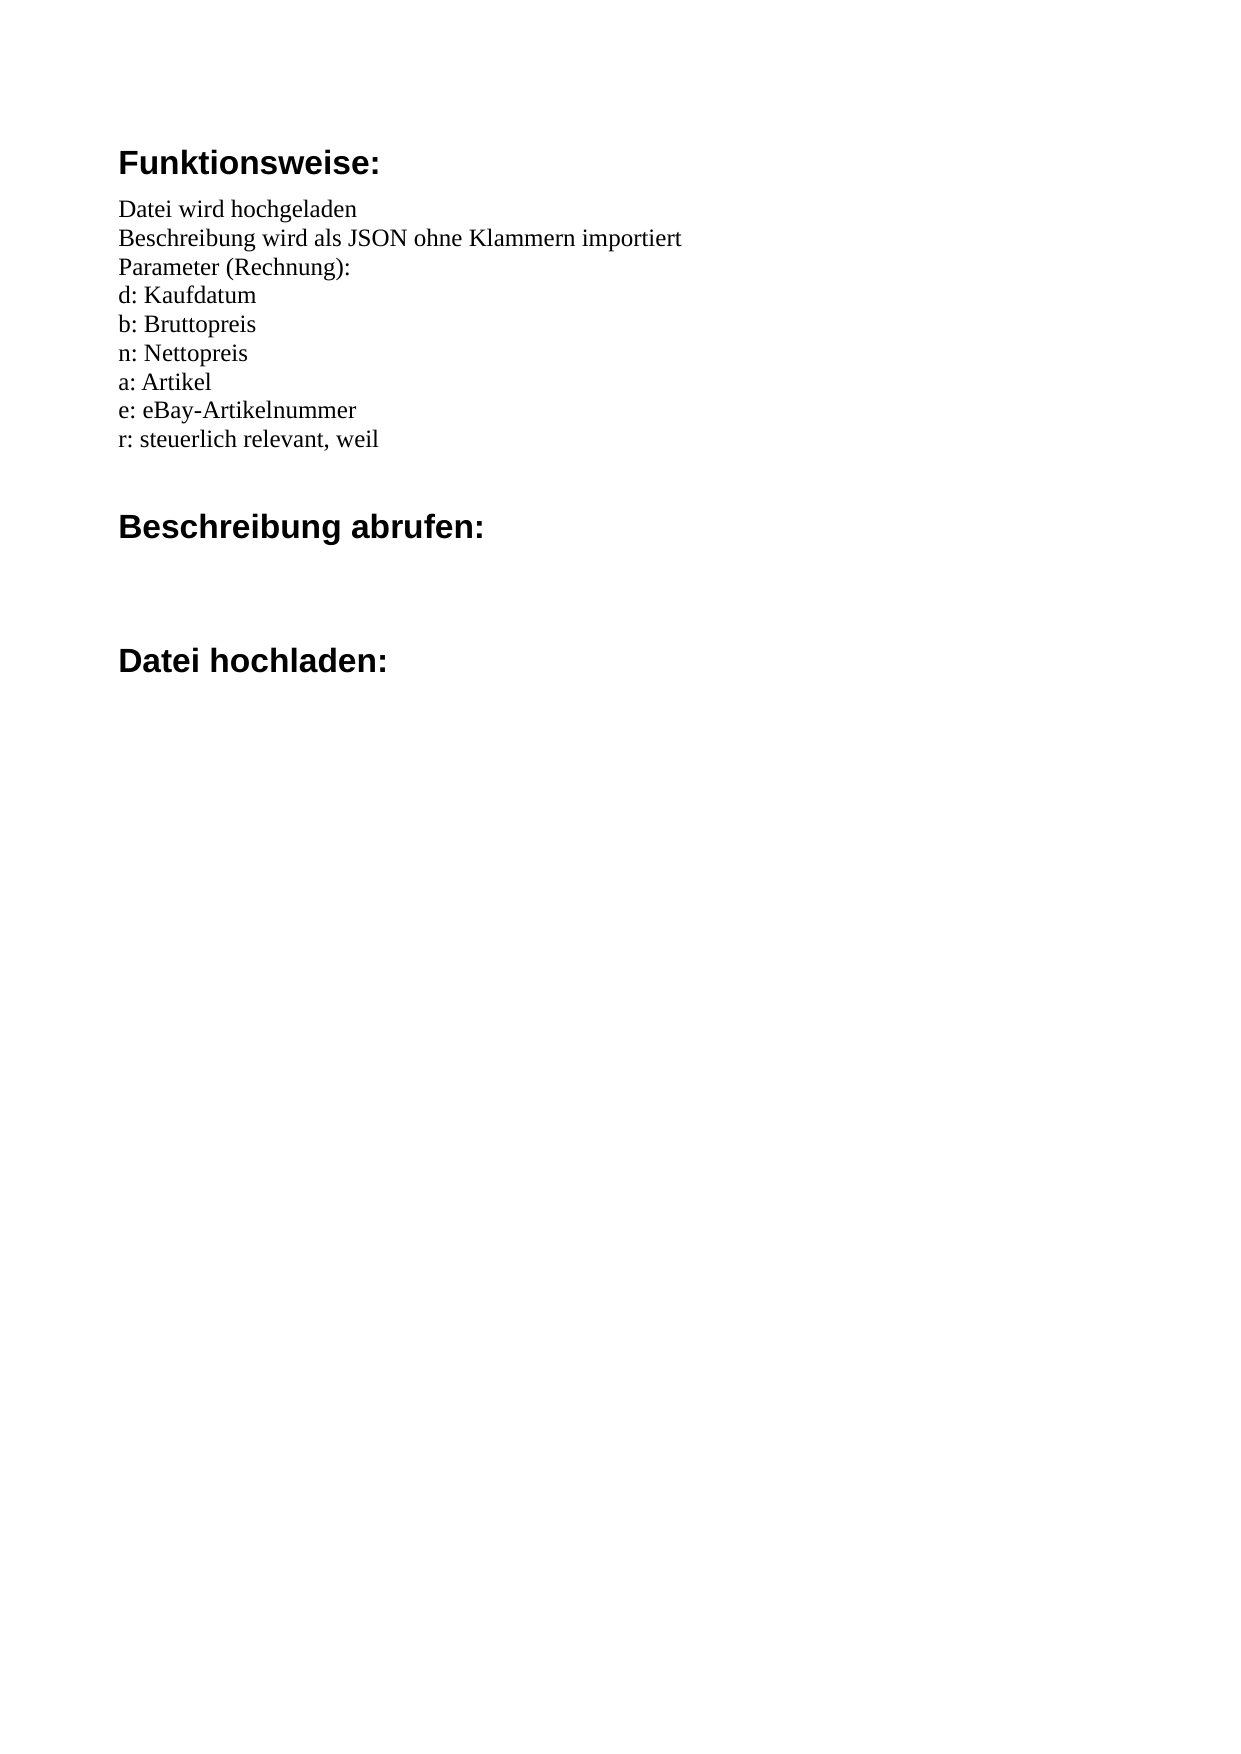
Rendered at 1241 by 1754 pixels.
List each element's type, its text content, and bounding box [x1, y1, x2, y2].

text Beschreibung wird als JSON ohne Klammern importiert [118, 223, 1122, 252]
text a: Artikel [118, 367, 1122, 396]
text Parameter (Rechnung): [118, 252, 1122, 281]
text r: steuerlich relevant, weil [118, 424, 1122, 453]
subtitle Funktionsweise: [118, 143, 1122, 182]
text b: Bruttopreis [118, 309, 1122, 338]
text n: Nettopreis [118, 338, 1122, 367]
text e: eBay-Artikelnummer [118, 396, 1122, 424]
subtitle Datei hochladen: [118, 640, 1122, 679]
subtitle Beschreibung abrufen: [118, 507, 1122, 545]
text d: Kaufdatum [118, 281, 1122, 309]
text Datei wird hochgeladen [118, 194, 1122, 223]
